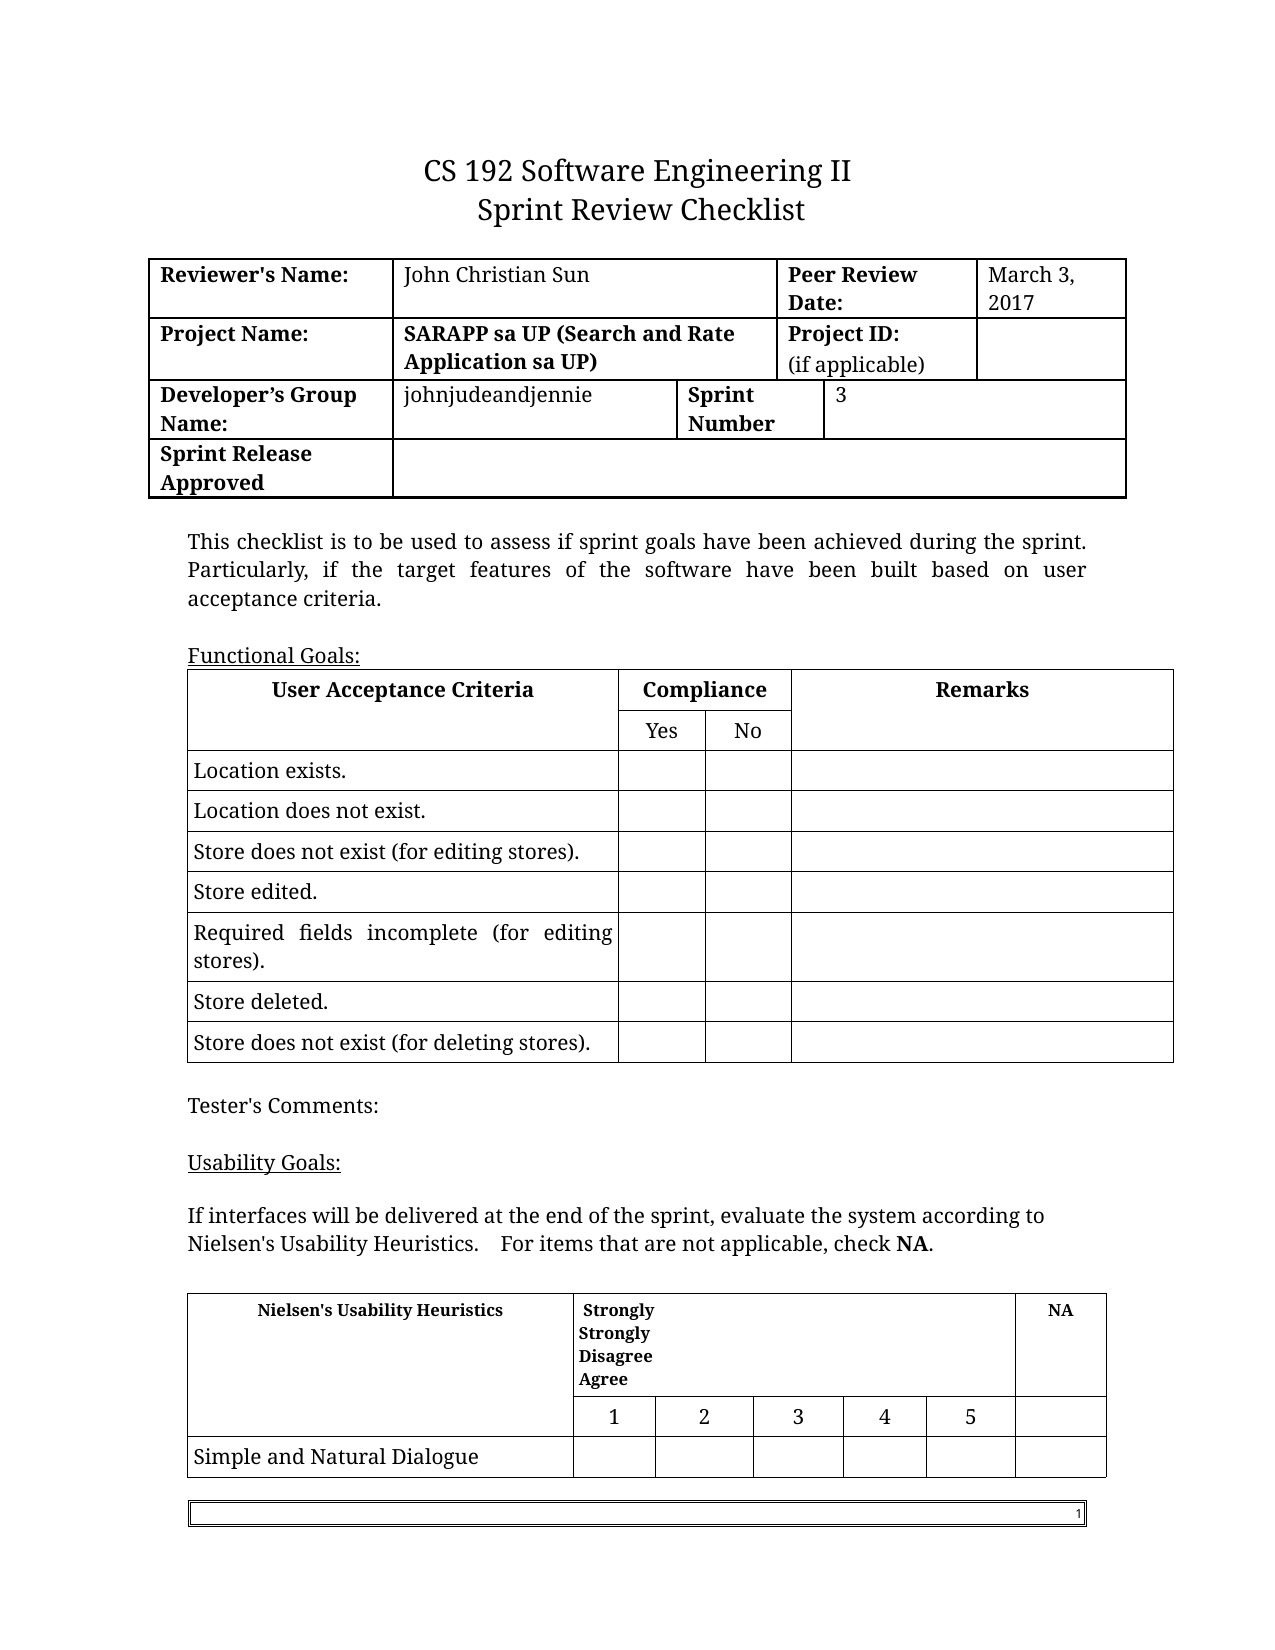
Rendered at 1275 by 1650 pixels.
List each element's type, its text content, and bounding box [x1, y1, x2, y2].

table_cell [394, 440, 1125, 496]
table_cell [792, 913, 1173, 981]
table_header Reviewer's Name: [150, 260, 392, 317]
table_cell [792, 872, 1173, 912]
table_cell [619, 832, 705, 871]
table_cell Project Name: [150, 319, 392, 378]
table_cell Sprint Number [678, 381, 823, 437]
table_cell 2 [656, 1397, 753, 1436]
table_cell 3 [825, 381, 1125, 437]
table_cell Store deleted. [188, 982, 618, 1021]
table_cell [619, 872, 705, 912]
table_cell [792, 832, 1173, 871]
table_cell [619, 913, 705, 981]
text CS 192 Software Engineering II [187, 150, 1087, 190]
table_cell 1 [574, 1397, 655, 1436]
table_header Strongly Strongly Disagree Agree [574, 1294, 1015, 1396]
table_cell Store does not exist (for editing stores). [188, 832, 618, 871]
table_cell (if applicable) [778, 348, 976, 378]
text Usability Goals: [187, 1148, 1087, 1176]
table_cell Sprint Release Approved [150, 440, 392, 496]
table_cell No [706, 711, 791, 750]
table_cell [1016, 1397, 1106, 1436]
table_header John Christian Sun [394, 260, 776, 317]
table_cell [574, 1437, 655, 1476]
table_cell [619, 1022, 705, 1062]
table_header User Acceptance Criteria [188, 670, 618, 750]
table_header March 3, 2017 [978, 260, 1125, 317]
table_cell Simple and Natural Dialogue [188, 1437, 573, 1476]
text Sprint Review Checklist [187, 190, 1087, 229]
table_cell [792, 791, 1173, 831]
table_cell [656, 1437, 753, 1476]
table_cell [927, 1437, 1015, 1476]
table_cell [706, 982, 791, 1021]
table_cell [844, 1437, 926, 1476]
table_cell 3 [754, 1397, 843, 1436]
table_cell [754, 1437, 843, 1476]
text Functional Goals: [187, 641, 1087, 669]
table_cell [706, 832, 791, 871]
text This checklist is to be used to assess if sprint goals have been achieved during the sprint. Particularly, if the target features of the software have been built based on user acceptance criteria. [187, 527, 1087, 612]
table_cell [792, 982, 1173, 1021]
table_cell Developer’s Group Name: [150, 381, 392, 437]
table_cell [619, 751, 705, 790]
table_cell Location does not exist. [188, 791, 618, 831]
table_header NA [1016, 1294, 1106, 1396]
table_cell [706, 1022, 791, 1062]
table_cell 5 [927, 1397, 1015, 1436]
table_cell [792, 1022, 1173, 1062]
table_cell 4 [844, 1397, 926, 1436]
table_cell Location exists. [188, 751, 618, 790]
table_cell [706, 751, 791, 790]
table_header Compliance [619, 670, 791, 709]
table_cell Store edited. [188, 872, 618, 912]
table_cell [1016, 1437, 1106, 1476]
table_header Peer Review Date: [778, 260, 976, 317]
text Tester's Comments: [187, 1091, 1087, 1119]
table_cell [619, 982, 705, 1021]
table_header Nielsen's Usability Heuristics [188, 1294, 573, 1436]
table_cell Project ID: [778, 319, 976, 348]
table_header Remarks [792, 670, 1173, 750]
table_cell [619, 791, 705, 831]
table_cell [706, 791, 791, 831]
table_cell Yes [619, 711, 705, 750]
table_cell [978, 319, 1125, 378]
table_cell [792, 751, 1173, 790]
table_cell [706, 913, 791, 981]
table_cell Store does not exist (for deleting stores). [188, 1022, 618, 1062]
subtitle If interfaces will be delivered at the end of the sprint, evaluate the system according to Nielsen's Usability Heuristics. For items that are not applicable, check NA. [187, 1201, 1087, 1258]
table_cell SARAPP sa UP (Search and Rate Application sa UP) [394, 319, 776, 378]
table_cell [706, 872, 791, 912]
table_cell Required fields incomplete (for editing stores). [188, 913, 618, 981]
table_cell johnjudeandjennie [394, 381, 676, 437]
